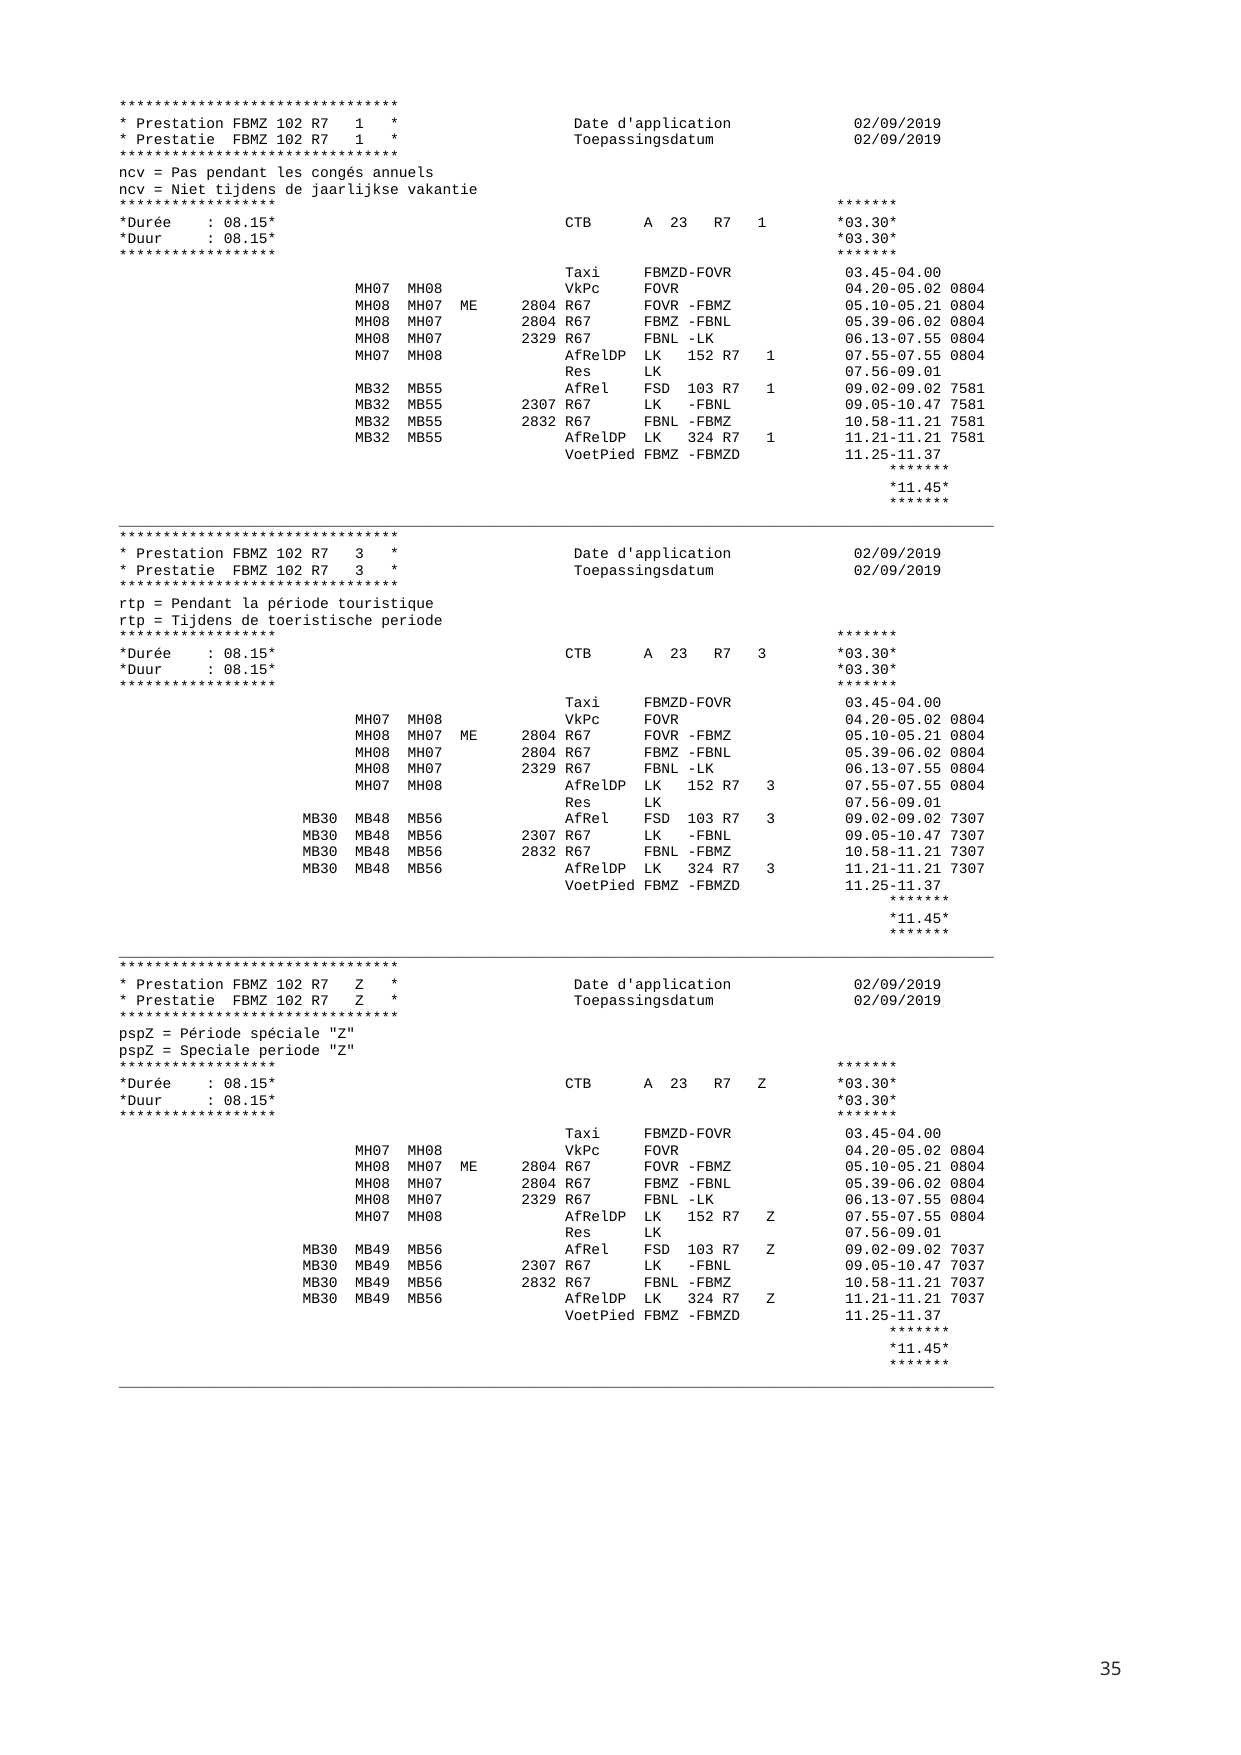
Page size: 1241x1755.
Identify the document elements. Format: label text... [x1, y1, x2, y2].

text ******************************** * Prestation FBMZ 102 R7 3 * Date d'application 02/09/2019 * Prestatie FBMZ 102 R7 3 * Toepassingsdatum 02/09/2019 ******************************** rtp = Pendant la période touristique rtp = Tijdens de toeristische periode ****************** ******* *Durée : 08.15* CTB A 23 R7 3 *03.30* *Duur : 08.15* *03.30* ****************** ******* Taxi FBMZD-FOVR 03.45-04.00 MH07 MH08 VkPc FOVR 04.20-05.02 0804 MH08 MH07 ME 2804 R67 FOVR -FBMZ 05.10-05.21 0804 MH08 MH07 2804 R67 FBMZ -FBNL 05.39-06.02 0804 MH08 MH07 2329 R67 FBNL -LK 06.13-07.55 0804 MH07 MH08 AfRelDP LK 152 R7 3 07.55-07.55 0804 Res LK 07.56-09.01 MB30 MB48 MB56 AfRel FSD 103 R7 3 09.02-09.02 7307 MB30 MB48 MB56 2307 R67 LK -FBNL 09.05-10.47 7307 MB30 MB48 MB56 2832 R67 FBNL -FBMZ 10.58-11.21 7307 MB30 MB48 MB56 AfRelDP LK 324 R7 3 11.21-11.21 7307 VoetPied FBMZ -FBMZD 11.25-11.37 ******* *11.45* ******* ____________________________________________________________________________________________________ [119, 530, 1122, 961]
text ******************************** * Prestation FBMZ 102 R7 1 * Date d'application 02/09/2019 * Prestatie FBMZ 102 R7 1 * Toepassingsdatum 02/09/2019 ******************************** ncv = Pas pendant les congés annuels ncv = Niet tijdens de jaarlijkse vakantie ****************** ******* *Durée : 08.15* CTB A 23 R7 1 *03.30* *Duur : 08.15* *03.30* ****************** ******* Taxi FBMZD-FOVR 03.45-04.00 MH07 MH08 VkPc FOVR 04.20-05.02 0804 MH08 MH07 ME 2804 R67 FOVR -FBMZ 05.10-05.21 0804 MH08 MH07 2804 R67 FBMZ -FBNL 05.39-06.02 0804 MH08 MH07 2329 R67 FBNL -LK 06.13-07.55 0804 MH07 MH08 AfRelDP LK 152 R7 1 07.55-07.55 0804 Res LK 07.56-09.01 MB32 MB55 AfRel FSD 103 R7 1 09.02-09.02 7581 MB32 MB55 2307 R67 LK -FBNL 09.05-10.47 7581 MB32 MB55 2832 R67 FBNL -FBMZ 10.58-11.21 7581 MB32 MB55 AfRelDP LK 324 R7 1 11.21-11.21 7581 VoetPied FBMZ -FBMZD 11.25-11.37 ******* *11.45* ******* ____________________________________________________________________________________________________ [119, 99, 1122, 530]
text ******************************** * Prestation FBMZ 102 R7 Z * Date d'application 02/09/2019 * Prestatie FBMZ 102 R7 Z * Toepassingsdatum 02/09/2019 ******************************** pspZ = Période spéciale "Z" pspZ = Speciale periode "Z" ****************** ******* *Durée : 08.15* CTB A 23 R7 Z *03.30* *Duur : 08.15* *03.30* ****************** ******* Taxi FBMZD-FOVR 03.45-04.00 MH07 MH08 VkPc FOVR 04.20-05.02 0804 MH08 MH07 ME 2804 R67 FOVR -FBMZ 05.10-05.21 0804 MH08 MH07 2804 R67 FBMZ -FBNL 05.39-06.02 0804 MH08 MH07 2329 R67 FBNL -LK 06.13-07.55 0804 MH07 MH08 AfRelDP LK 152 R7 Z 07.55-07.55 0804 Res LK 07.56-09.01 MB30 MB49 MB56 AfRel FSD 103 R7 Z 09.02-09.02 7037 MB30 MB49 MB56 2307 R67 LK -FBNL 09.05-10.47 7037 MB30 MB49 MB56 2832 R67 FBNL -FBMZ 10.58-11.21 7037 MB30 MB49 MB56 AfRelDP LK 324 R7 Z 11.21-11.21 7037 VoetPied FBMZ -FBMZD 11.25-11.37 ******* *11.45* ******* ____________________________________________________________________________________________________ [119, 961, 1122, 1391]
